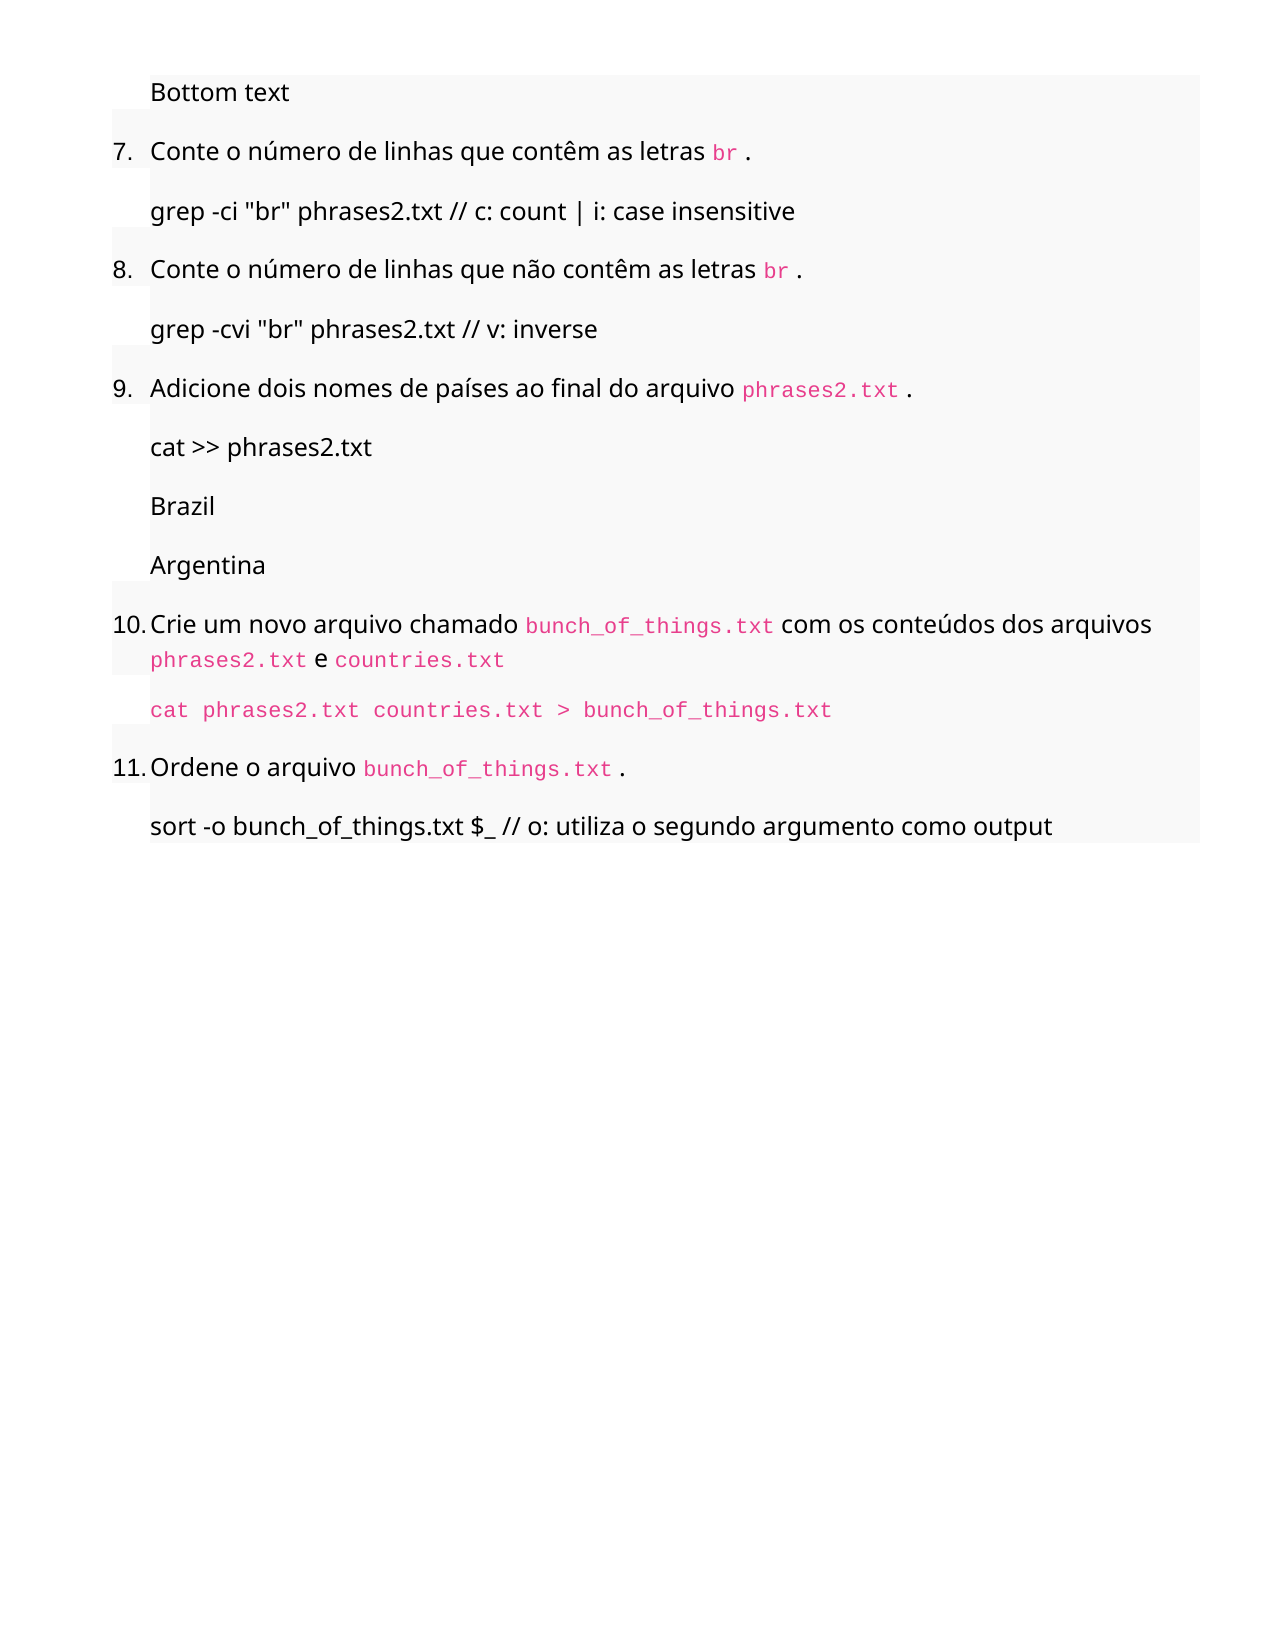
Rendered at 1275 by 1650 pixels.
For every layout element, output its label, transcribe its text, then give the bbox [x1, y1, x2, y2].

list Crie um novo arquivo chamado bunch_of_things.txt com os conteúdos dos arquivos phrases2.txt e countries.txt [112, 607, 1200, 675]
text cat phrases2.txt countries.txt > bunch_of_things.txt [150, 700, 1200, 724]
text Argentina [150, 547, 1200, 582]
text grep -ci "br" phrases2.txt // c: count | i: case insensitive [150, 193, 1200, 227]
list Adicione dois nomes de países ao final do arquivo phrases2.txt . [112, 370, 1200, 404]
list Conte o número de linhas que não contêm as letras br . [112, 252, 1200, 286]
text cat >> phrases2.txt [150, 429, 1200, 463]
text sort -o bunch_of_things.txt $_ // o: utiliza o segundo argumento como output [150, 808, 1200, 843]
text grep -cvi "br" phrases2.txt // v: inverse [150, 311, 1200, 345]
list Conte o número de linhas que contêm as letras br . [112, 134, 1200, 168]
text Bottom text [150, 75, 1200, 109]
list Ordene o arquivo bunch_of_things.txt . [112, 749, 1200, 783]
text Brazil [150, 488, 1200, 522]
